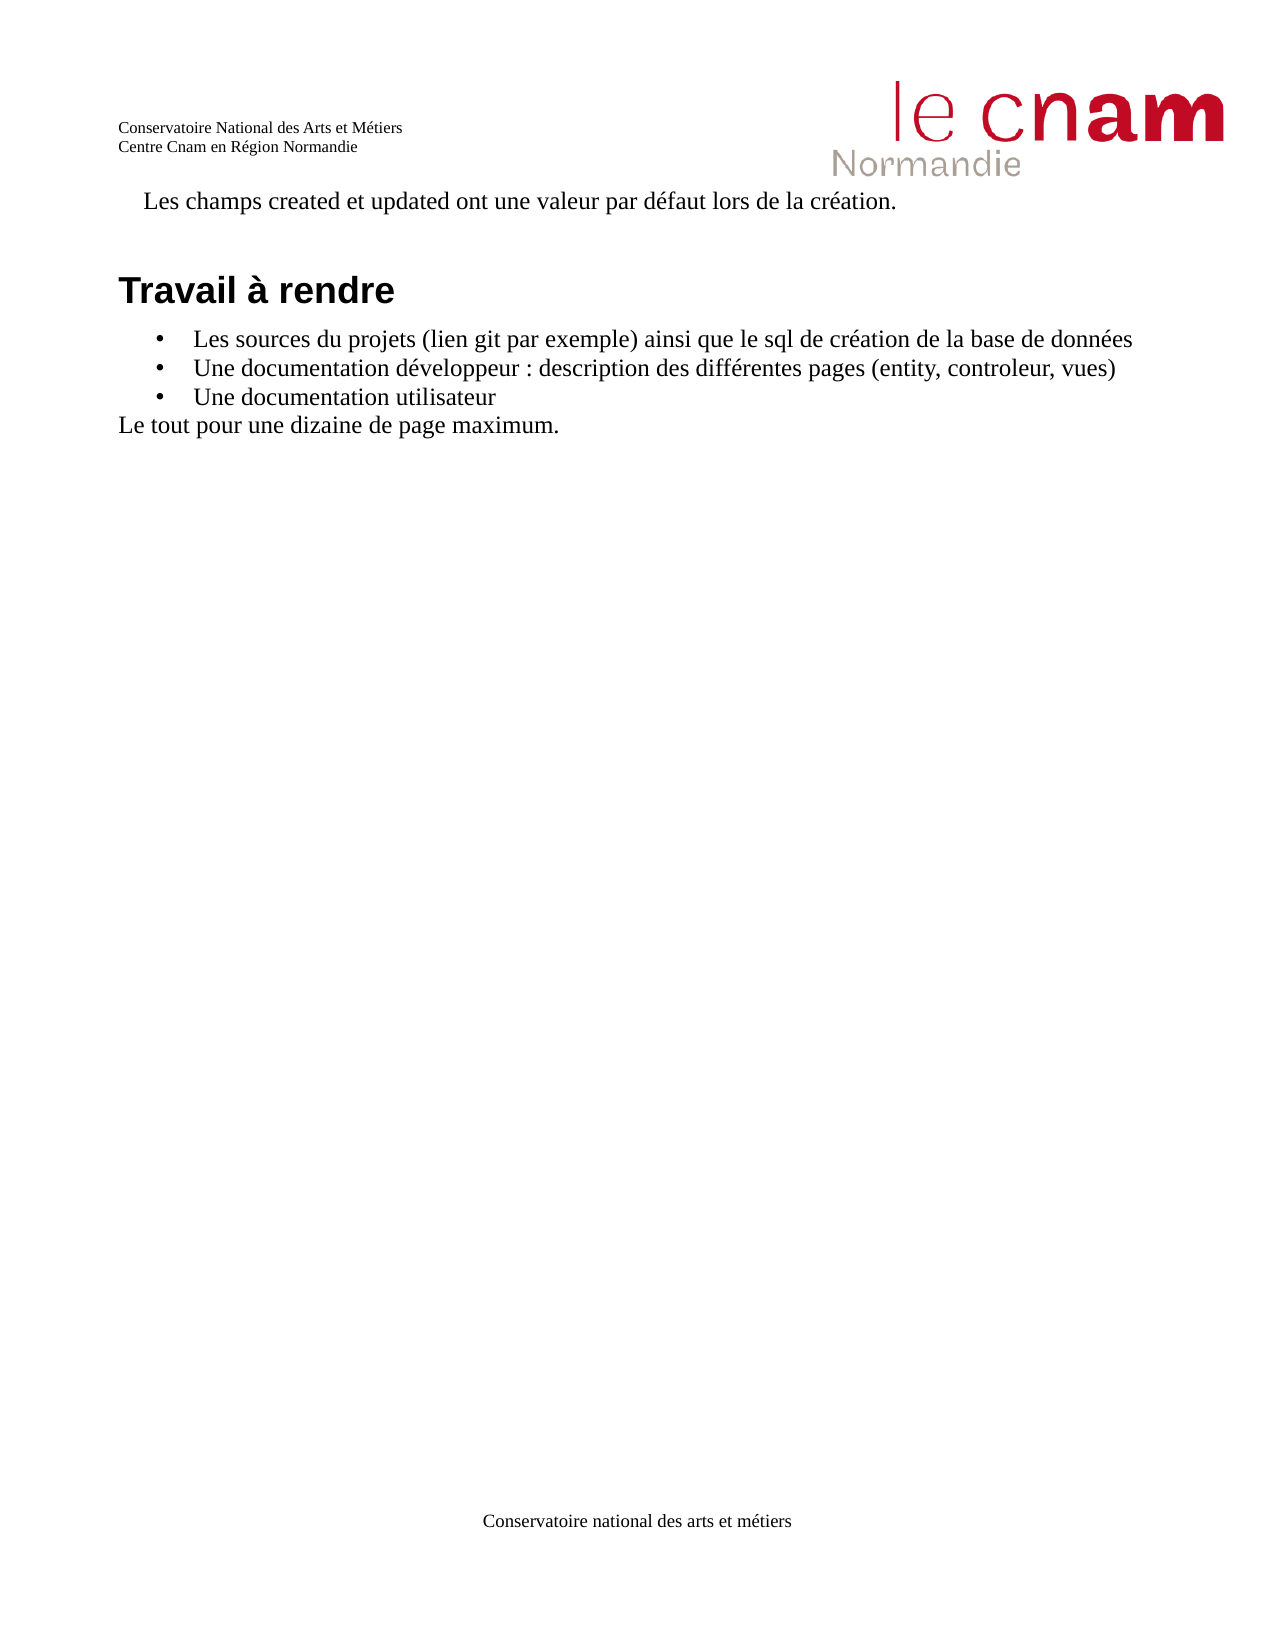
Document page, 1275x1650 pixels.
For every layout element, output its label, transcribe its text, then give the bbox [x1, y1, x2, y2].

text Les champs created et updated ont une valeur par défaut lors de la création. [118, 186, 1157, 215]
text Le tout pour une dizaine de page maximum. [118, 410, 1157, 439]
list Une documentation utilisateur [156, 382, 1157, 410]
subtitle Travail à rendre [118, 268, 1157, 312]
list Les sources du projets (lien git par exemple) ainsi que le sql de création de la base de données [156, 324, 1157, 353]
picture [830, 81, 1224, 185]
list Une documentation développeur : description des différentes pages (entity, controleur, vues) [156, 353, 1157, 382]
